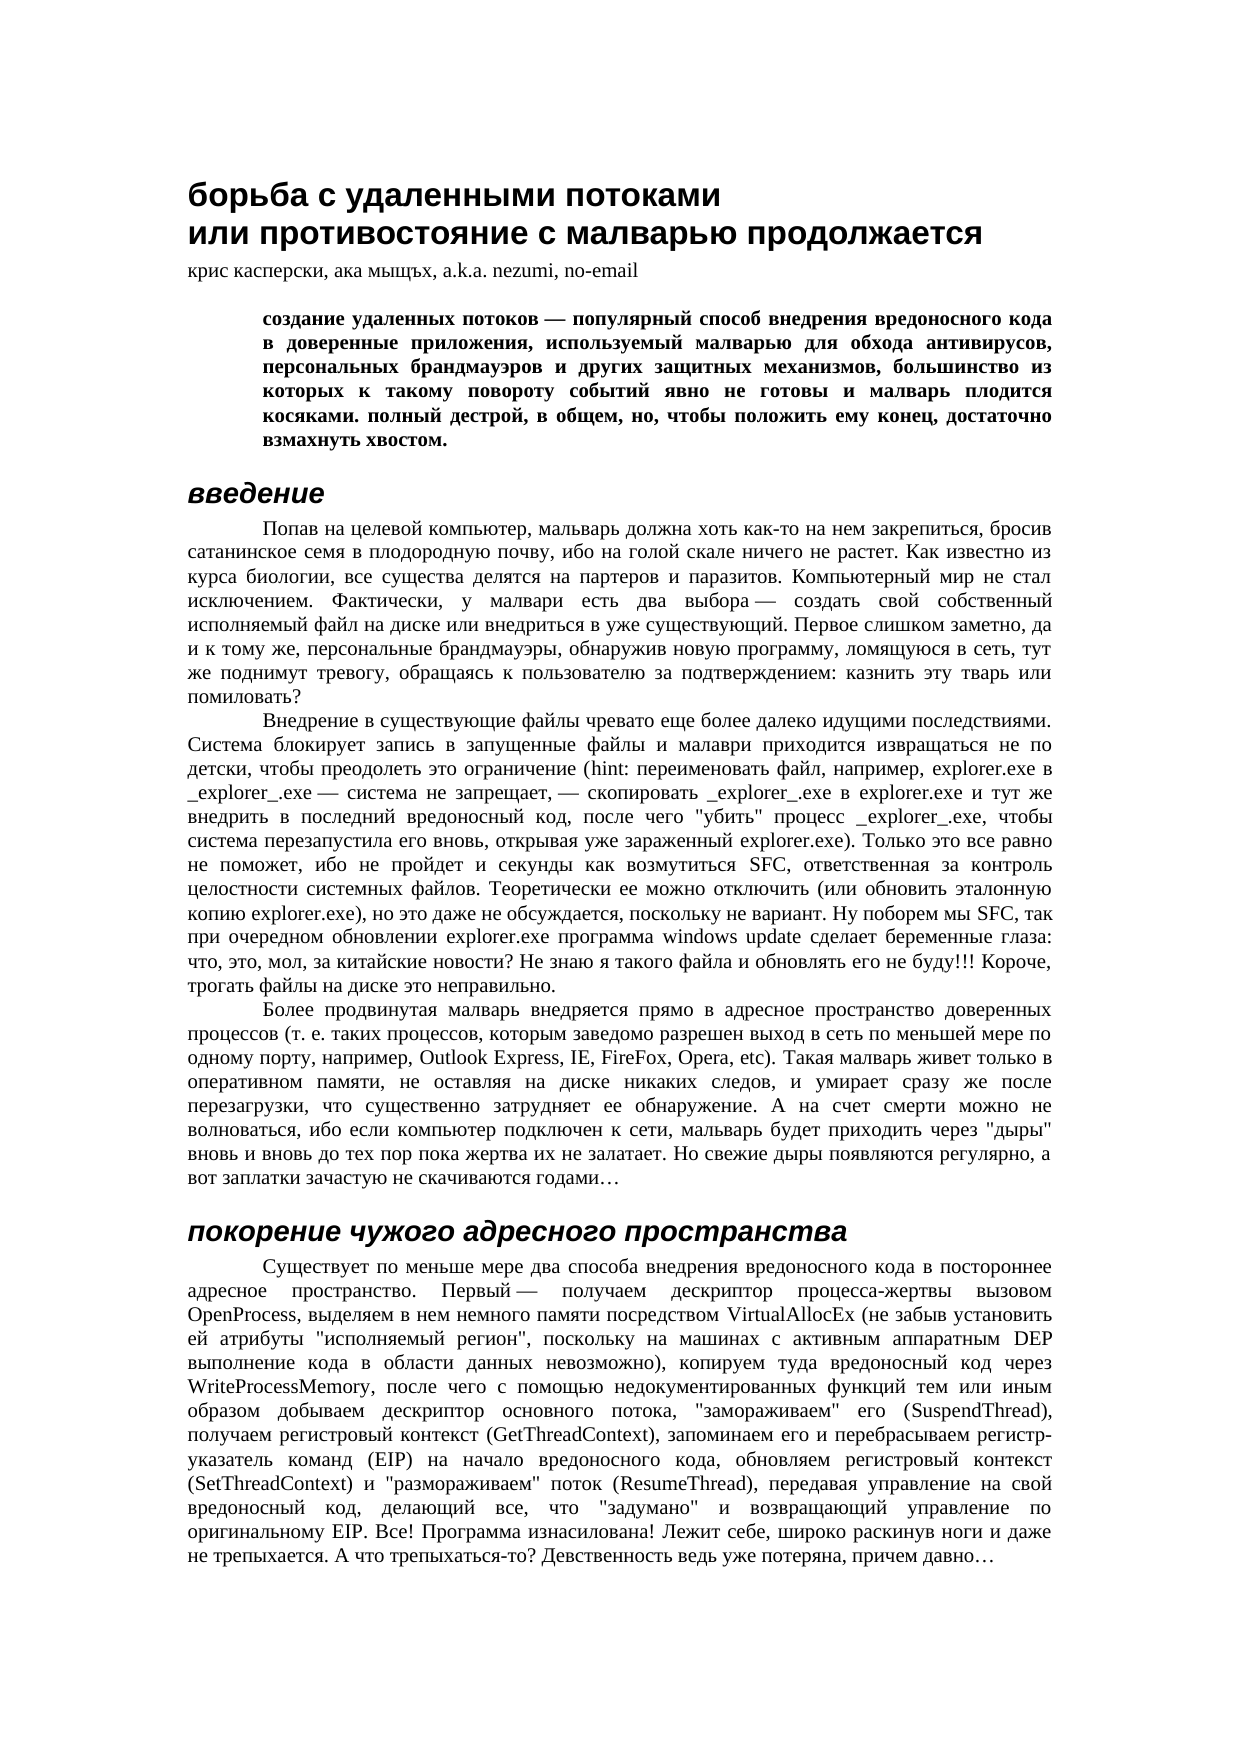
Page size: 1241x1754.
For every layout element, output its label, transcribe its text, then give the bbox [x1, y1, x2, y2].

text Внедрение в существующие файлы чревато еще более далеко идущими последствиями. Система блокирует запись в запущенные файлы и малаври приходится извращаться не по детски, чтобы преодолеть это ограничение (hint: переименовать файл, например, explorer.exe в _explorer_.exe — система не запрещает, — скопировать _explorer_.exe в explorer.exe и тут же внедрить в последний вредоносный код, после чего "убить" процесс _explorer_.exe, чтобы система перезапустила его вновь, открывая уже зараженный explorer.exe). Только это все равно не поможет, ибо не пройдет и секунды как возмутиться SFC, ответственная за контроль целостности системных файлов. Теоретически ее можно отключить (или обновить эталонную копию explorer.exe), но это даже не обсуждается, поскольку не вариант. Ну поборем мы SFC, так при очередном обновлении explorer.exe программа windows update сделает беременные глаза: что, это, мол, за китайские новости? Не знаю я такого файла и обновлять его не буду!!! Короче, трогать файлы на диске это неправильно. [187, 708, 1053, 997]
text Существует по меньше мере два способа внедрения вредоносного кода в постороннее адресное пространство. Первый — получаем дескриптор процесса-жертвы вызовом OpenProcess, выделяем в нем немного памяти посредством VirtualAllocEx (не забыв установить ей атрибуты "исполняемый регион", поскольку на машинах с активным аппаратным DEP выполнение кода в области данных невозможно), копируем туда вредоносный код через WriteProcessMemory, после чего с помощью недокументированных функций тем или иным образом добываем дескриптор основного потока, "замораживаем" его (SuspendThread), получаем регистровый контекст (GetThreadContext), запоминаем его и перебрасываем регистр-указатель команд (EIP) на начало вредоносного кода, обновляем регистровый контекст (SetThreadContext) и "размораживаем" поток (ResumeThread), передавая управление на свой вредоносный код, делающий все, что "задумано" и возвращающий управление по оригинальному EIP. Все! Программа изнасилована! Лежит себе, широко раскинув ноги и даже не трепыхается. А что трепыхаться-то? Девственность ведь уже потеряна, причем давно… [187, 1254, 1053, 1567]
text создание удаленных потоков — популярный способ внедрения вредоносного кода в доверенные приложения, используемый малварью для обхода антивирусов, персональных брандмауэров и других защитных механизмов, большинство из которых к такому повороту событий явно не готовы и малварь плодится косяками. полный дестрой, в общем, но, чтобы положить ему конец, достаточно взмахнуть хвостом. [262, 306, 1053, 451]
subtitle введение [187, 476, 1053, 509]
subtitle борьба с удаленными потоками или противостояние с малварью продолжается [187, 175, 1053, 252]
subtitle покорение чужого адресного пространства [187, 1214, 1053, 1248]
text крис касперски, ака мыщъх, a.k.a. nezumi, no-email [187, 258, 1053, 282]
text Попав на целевой компьютер, мальварь должна хоть как-то на нем закрепиться, бросив сатанинское семя в плодородную почву, ибо на голой скале ничего не растет. Как известно из курса биологии, все существа делятся на партеров и паразитов. Компьютерный мир не стал исключением. Фактически, у малвари есть два выбора — создать свой собственный исполняемый файл на диске или внедриться в уже существующий. Первое слишком заметно, да и к тому же, персональные брандмауэры, обнаружив новую программу, ломящуюся в сеть, тут же поднимут тревогу, обращаясь к пользователю за подтверждением: казнить эту тварь или помиловать? [187, 515, 1053, 708]
text Более продвинутая малварь внедряется прямо в адресное пространство доверенных процессов (т. е. таких процессов, которым заведомо разрешен выход в сеть по меньшей мере по одному порту, например, Outlook Express, IE, FireFox, Opera, etc). Такая малварь живет только в оперативном памяти, не оставляя на диске никаких следов, и умирает сразу же после перезагрузки, что существенно затрудняет ее обнаружение. А на счет смерти можно не волноваться, ибо если компьютер подключен к сети, мальварь будет приходить через "дыры" вновь и вновь до тех пор пока жертва их не залатает. Но свежие дыры появляются регулярно, а вот заплатки зачастую не скачиваются годами… [187, 997, 1053, 1189]
